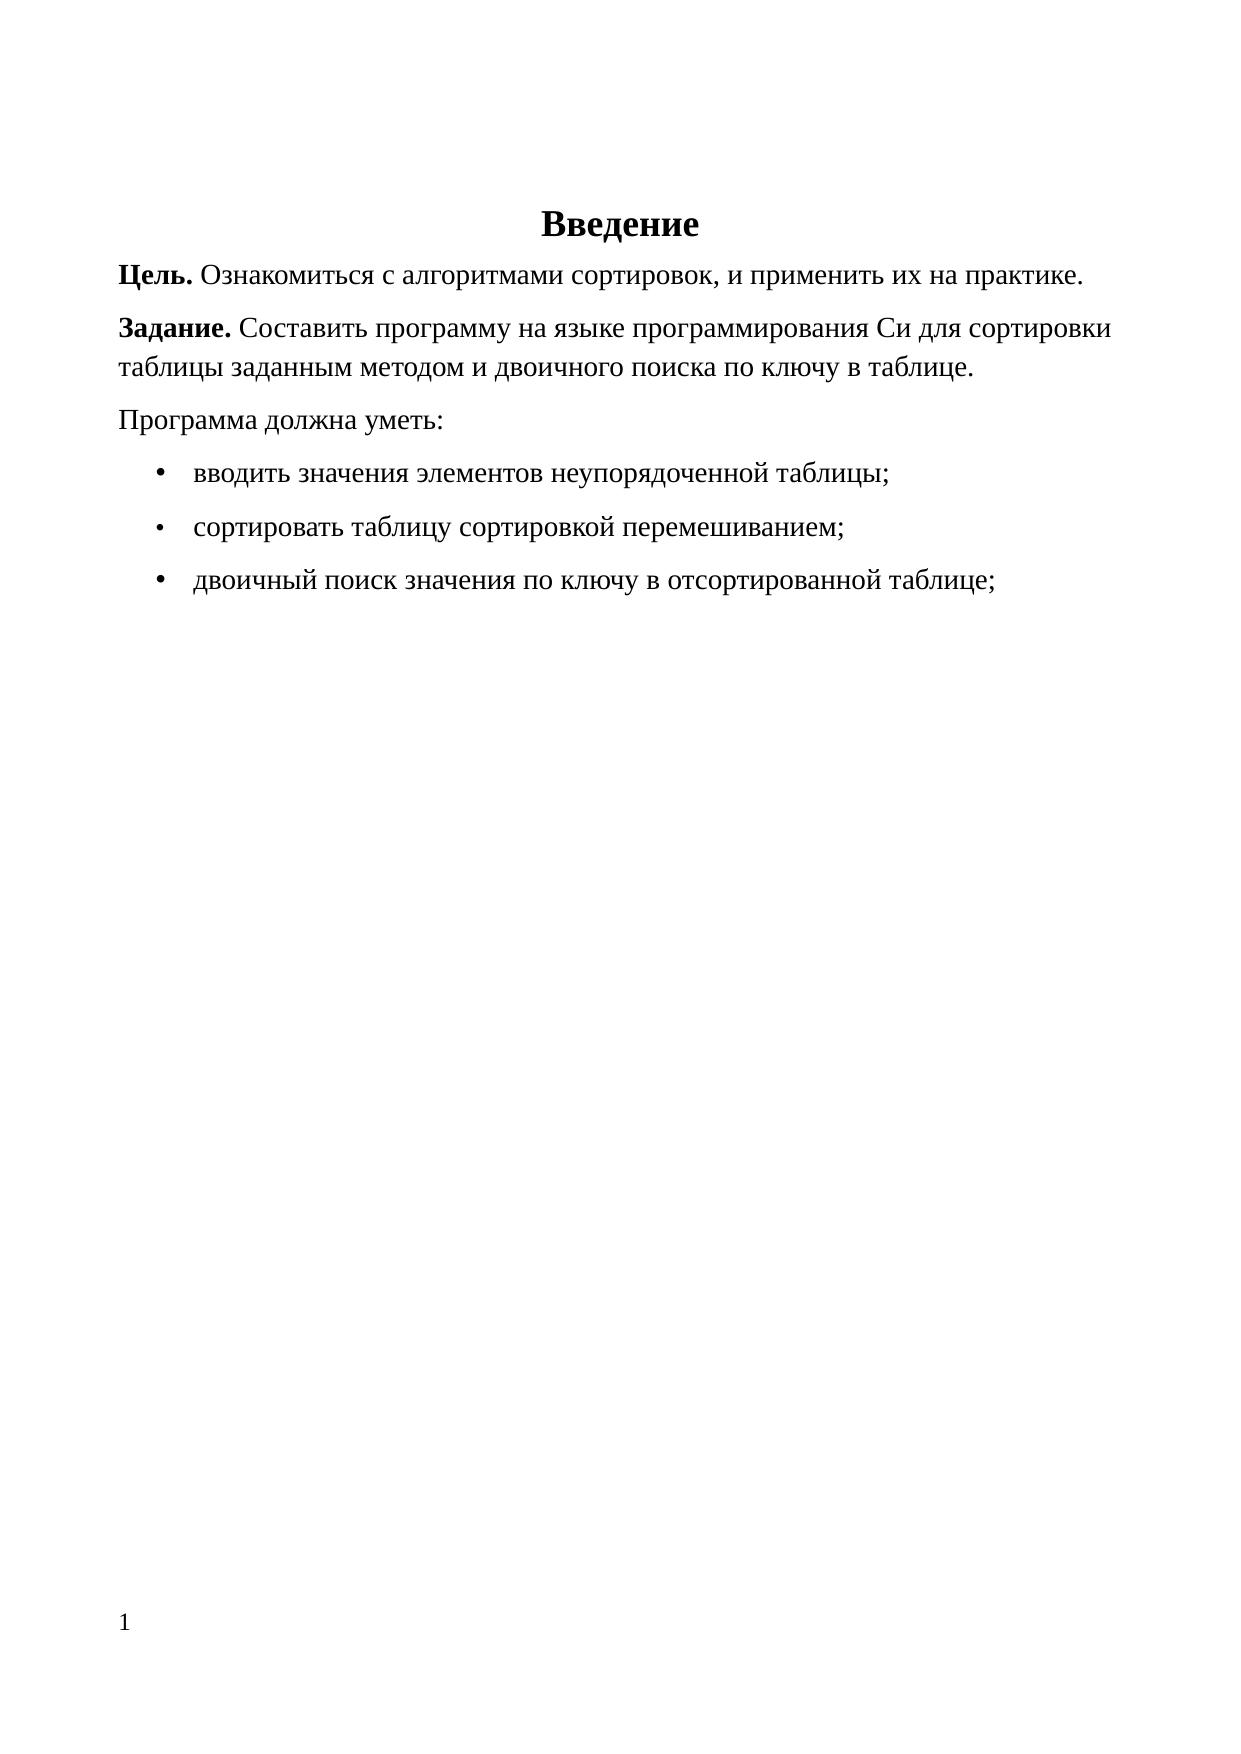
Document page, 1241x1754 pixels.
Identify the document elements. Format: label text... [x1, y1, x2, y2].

subtitle Введение [118, 201, 1122, 245]
text Программа должна уметь: [118, 402, 1122, 436]
list двоичный поиск значения по ключу в отсортированной таблице; [156, 562, 1122, 595]
text Задание. Составить программу на языке программирования Си для сортировки таблицы заданным методом и двоичного поиска по ключу в таблице. [118, 311, 1122, 383]
text Цель. Ознакомиться с алгоритмами сортировок, и применить их на практике. [118, 257, 1122, 291]
list вводить значения элементов неупорядоченной таблицы; [156, 455, 1122, 489]
list сортировать таблицу сортировкой перемешиванием; [156, 509, 1122, 542]
